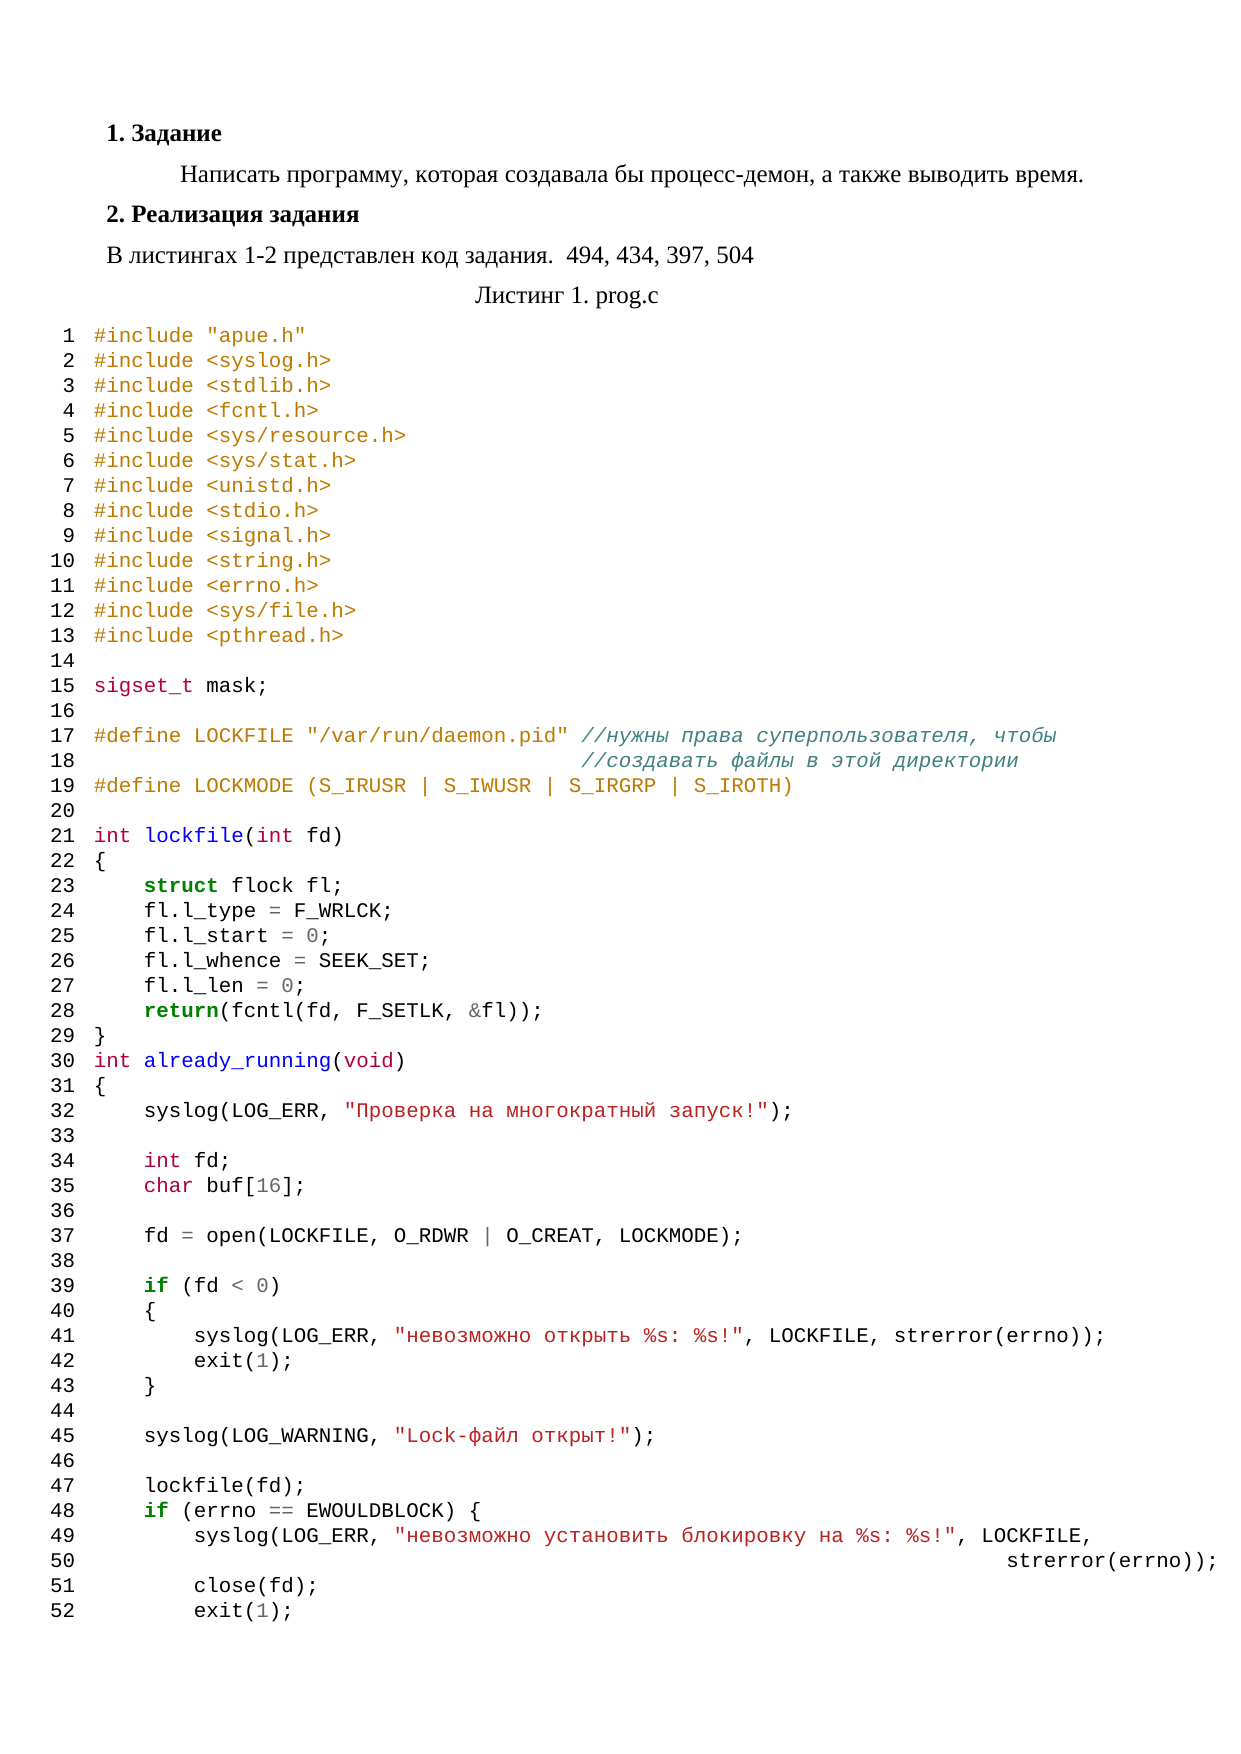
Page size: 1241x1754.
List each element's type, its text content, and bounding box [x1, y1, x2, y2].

text Написать программу, которая создавала бы процесс-демон, а также выводить время. [106, 159, 1152, 187]
text В листингах 1-2 представлен код задания. 494, 434, 397, 504 [106, 240, 1152, 269]
text 2. Реализация задания [106, 199, 1152, 228]
text 1. Задание [106, 118, 1152, 147]
table_header 1 2 3 4 5 6 7 8 9 10 11 12 13 14 15 16 17 18 19 20 21 22 23 24 25 26 27 28 29 30 31 32 33 34 35 36 37 38 39 40 41 42 43 44 45 46 47 48 49 50 51 52 [34, 321, 91, 1627]
text Листинг 1. prog.c [106, 281, 1152, 309]
table_header #include "apue.h" #include <syslog.h> #include <stdlib.h> #include <fcntl.h> #include <sys/resource.h> #include <sys/stat.h> #include <unistd.h> #include <stdio.h> #include <signal.h> #include <string.h> #include <errno.h> #include <sys/file.h> #include <pthread.h> sigset_t mask; #define LOCKFILE "/var/run/daemon.pid" //нужны права суперпользователя, чтобы //создавать файлы в этой директории #define LOCKMODE (S_IRUSR | S_IWUSR | S_IRGRP | S_IROTH) int lockfile(int fd) { struct flock fl; fl.l_type = F_WRLCK; fl.l_start = 0; fl.l_whence = SEEK_SET; fl.l_len = 0; return(fcntl(fd, F_SETLK, &fl)); } int already_running(void) { syslog(LOG_ERR, "Проверка на многократный запуск!"); int fd; char buf[16]; fd = open(LOCKFILE, O_RDWR | O_CREAT, LOCKMODE); if (fd < 0) { syslog(LOG_ERR, "невозможно открыть %s: %s!", LOCKFILE, strerror(errno)); exit(1); } syslog(LOG_WARNING, "Lock-файл открыт!"); lockfile(fd); if (errno == EWOULDBLOCK) { syslog(LOG_ERR, "невозможно установить блокировку на %s: %s!", LOCKFILE, strerror(errno)); close(fd); exit(1); [91, 321, 1240, 1627]
